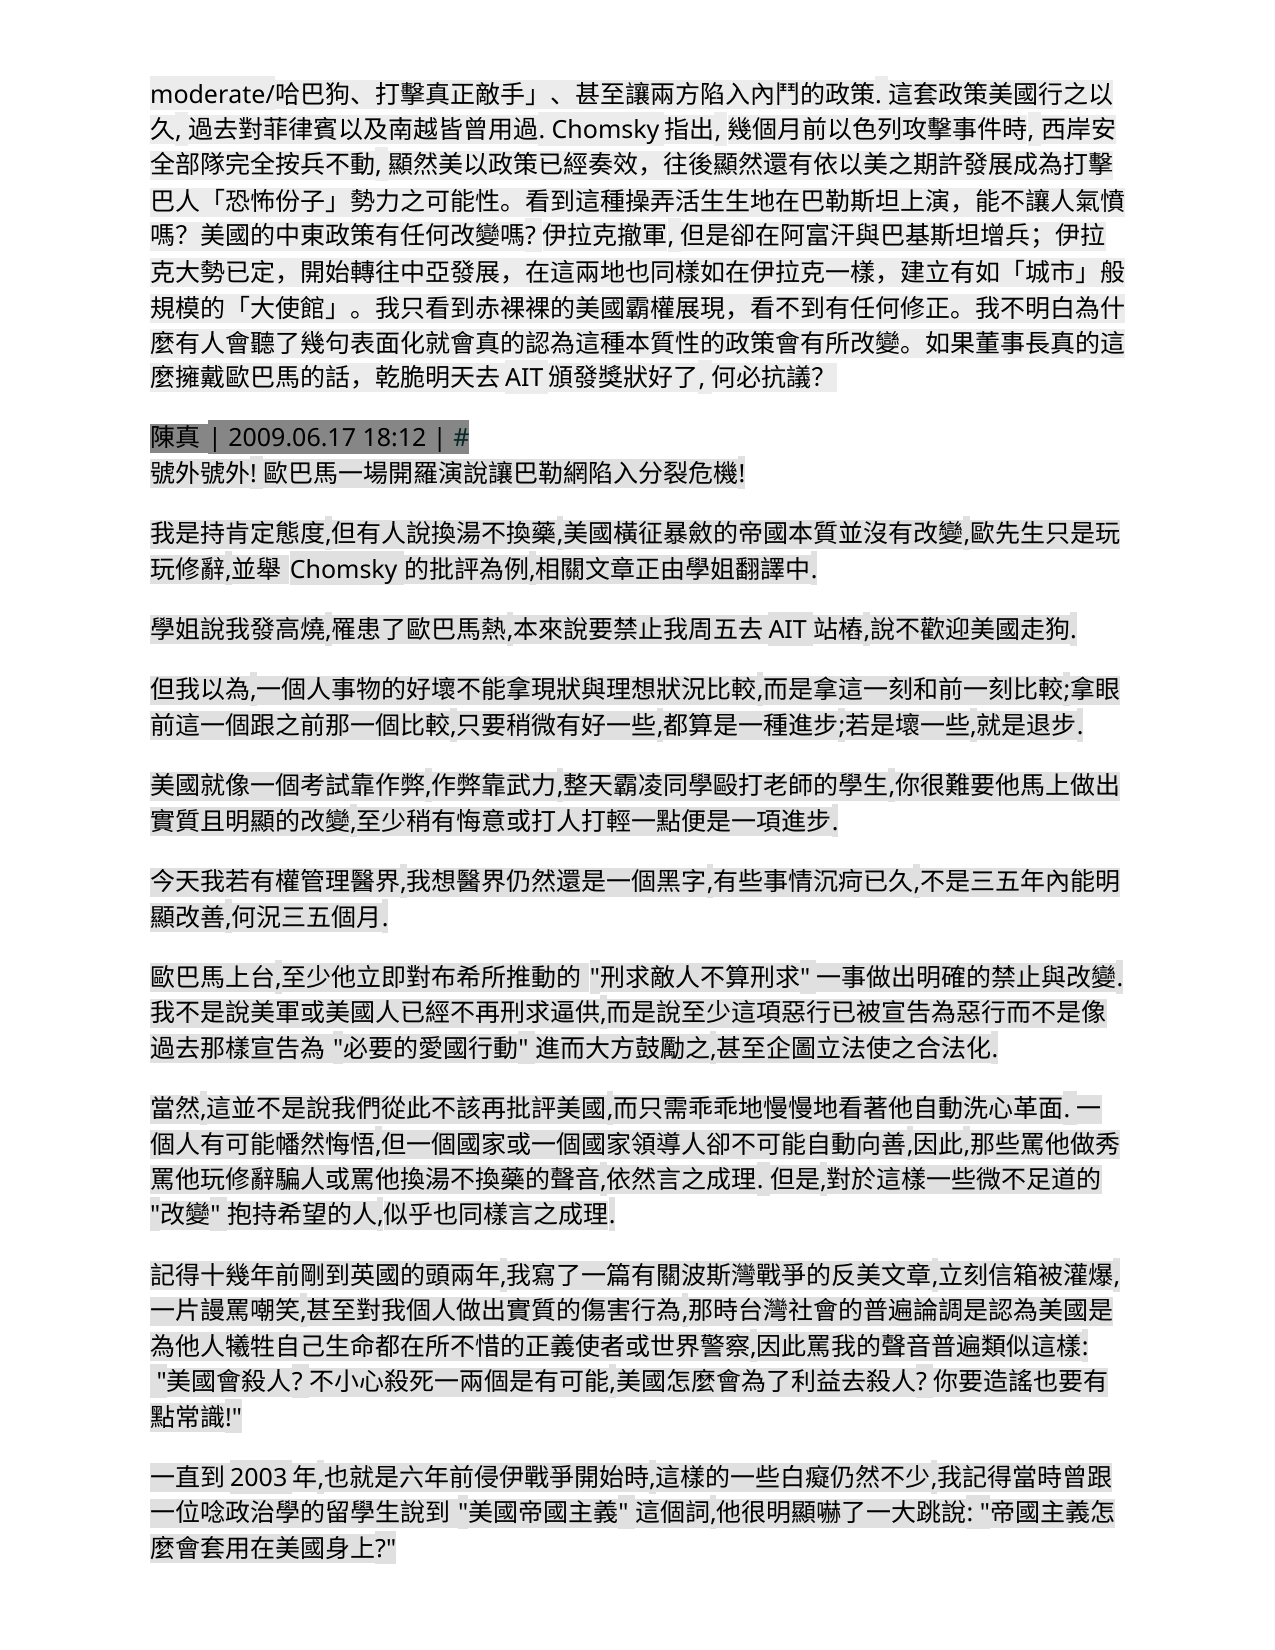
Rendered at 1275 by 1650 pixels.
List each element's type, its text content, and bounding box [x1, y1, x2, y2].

text 一直到2003年,也就是六年前侵伊戰爭開始時,這樣的一些白癡仍然不少,我記得當時曾跟一位唸政治學的留學生說到 "美國帝國主義" 這個詞,他很明顯嚇了一大跳說: "帝國主義怎麼會套用在美國身上?" [150, 1458, 1125, 1564]
text 歐巴馬上台,至少他立即對布希所推動的 "刑求敵人不算刑求" 一事做出明確的禁止與改變.我不是說美軍或美國人已經不再刑求逼供,而是說至少這項惡行已被宣告為惡行而不是像過去那樣宣告為 "必要的愛國行動" 進而大方鼓勵之,甚至企圖立法使之合法化. [150, 958, 1125, 1064]
text 我是持肯定態度,但有人說換湯不換藥,美國橫征暴斂的帝國本質並沒有改變,歐先生只是玩玩修辭,並舉 Chomsky 的批評為例,相關文章正由學姐翻譯中. [150, 514, 1125, 585]
text 學姐說我發高燒,罹患了歐巴馬熱,本來說要禁止我周五去AIT 站樁,說不歡迎美國走狗. [150, 610, 1125, 646]
text 但我以為,一個人事物的好壞不能拿現狀與理想狀況比較,而是拿這一刻和前一刻比較;拿眼前這一個跟之前那一個比較,只要稍微有好一些,都算是一種進步;若是壞一些,就是退步. [150, 671, 1125, 742]
text moderate/哈巴狗、打擊真正敵手」、甚至讓兩方陷入內鬥的政策. 這套政策美國行之以久, 過去對菲律賓以及南越皆曾用過. Chomsky指出, 幾個月前以色列攻擊事件時, 西岸安全部隊完全按兵不動, 顯然美以政策已經奏效，往後顯然還有依以美之期許發展成為打擊巴人「恐怖份子」勢力之可能性。看到這種操弄活生生地在巴勒斯坦上演，能不讓人氣憤嗎？美國的中東政策有任何改變嗎? 伊拉克撤軍, 但是卻在阿富汗與巴基斯坦增兵；伊拉克大勢已定，開始轉往中亞發展，在這兩地也同樣如在伊拉克一樣，建立有如「城市」般規模的「大使館」。我只看到赤裸裸的美國霸權展現，看不到有任何修正。我不明白為什麼有人會聽了幾句表面化就會真的認為這種本質性的政策會有所改變。如果董事長真的這麼擁戴歐巴馬的話，乾脆明天去AIT頒發獎狀好了, 何必抗議？ [150, 75, 1125, 394]
text 美國就像一個考試靠作弊,作弊靠武力,整天霸凌同學毆打老師的學生,你很難要他馬上做出實質且明顯的改變,至少稍有悔意或打人打輕一點便是一項進步. [150, 767, 1125, 837]
text 今天我若有權管理醫界,我想醫界仍然還是一個黑字,有些事情沉疴已久,不是三五年內能明顯改善,何況三五個月. [150, 862, 1125, 933]
text 陳真 | 2009.06.17 18:12 | # [150, 419, 1125, 454]
text 當然,這並不是說我們從此不該再批評美國,而只需乖乖地慢慢地看著他自動洗心革面. 一個人有可能幡然悔悟,但一個國家或一個國家領導人卻不可能自動向善,因此,那些罵他做秀罵他玩修辭騙人或罵他換湯不換藥的聲音,依然言之成理. 但是,對於這樣一些微不足道的 "改變" 抱持希望的人,似乎也同樣言之成理. [150, 1089, 1125, 1231]
text 號外號外! 歐巴馬一場開羅演說讓巴勒網陷入分裂危機! [150, 454, 1125, 489]
text 記得十幾年前剛到英國的頭兩年,我寫了一篇有關波斯灣戰爭的反美文章,立刻信箱被灌爆,一片謾罵嘲笑,甚至對我個人做出實質的傷害行為,那時台灣社會的普遍論調是認為美國是為他人犧牲自己生命都在所不惜的正義使者或世界警察,因此罵我的聲音普遍類似這樣: "美國會殺人? 不小心殺死一兩個是有可能,美國怎麼會為了利益去殺人? 你要造謠也要有點常識!" [150, 1256, 1125, 1433]
